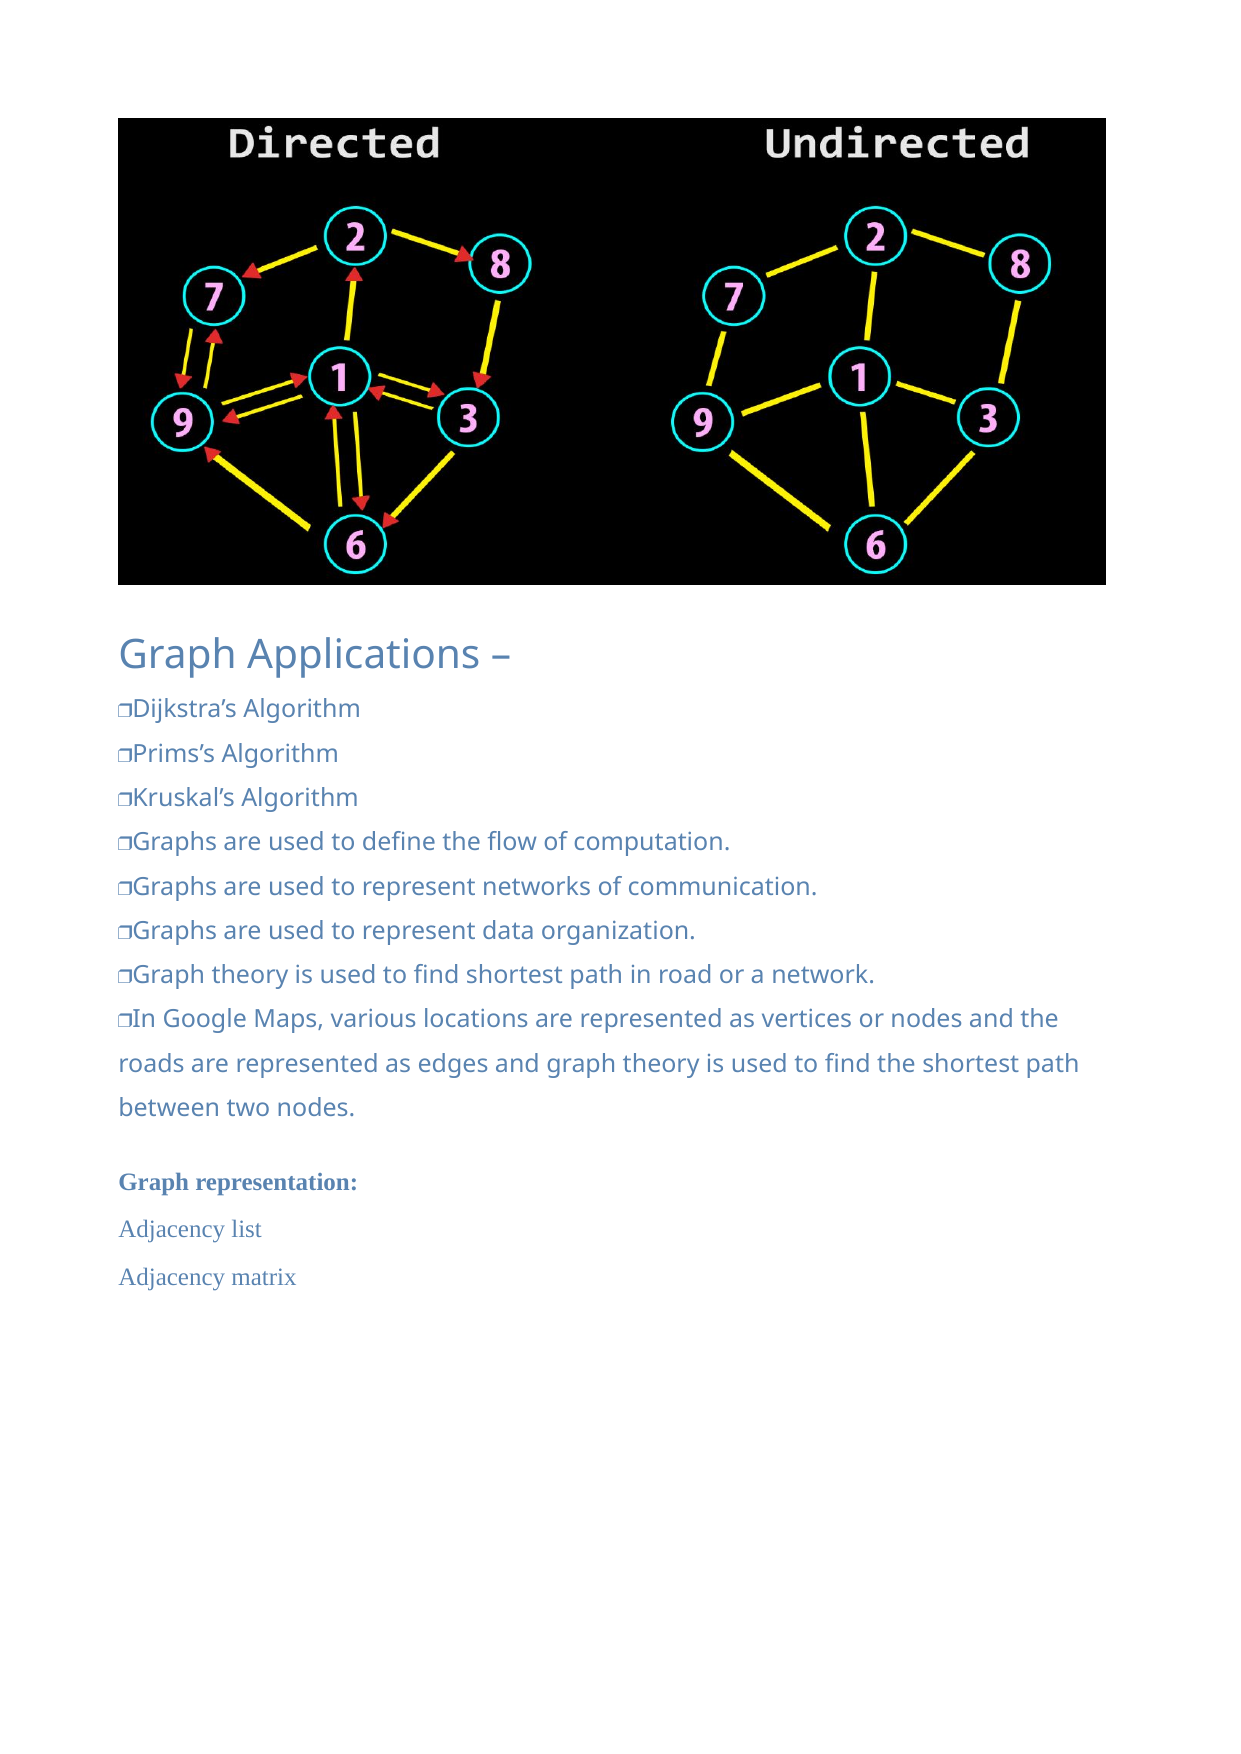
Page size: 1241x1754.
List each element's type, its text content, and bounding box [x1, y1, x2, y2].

list Graph theory is used to find shortest path in road or a network. [118, 957, 1122, 991]
text Graph representation: [118, 1134, 1122, 1196]
list Dijkstra’s Algorithm [118, 691, 1122, 725]
list In Google Maps, various locations are represented as vertices or nodes and the roads are represented as edges and graph theory is used to find the shortest path between two nodes. [118, 1001, 1122, 1124]
list Prims’s Algorithm [118, 735, 1122, 769]
picture [118, 118, 1106, 585]
list Graphs are used to define the flow of computation. [118, 824, 1122, 858]
text Adjacency list [118, 1214, 1122, 1243]
subtitle Graph Applications – [118, 625, 1122, 680]
list Kruskal’s Algorithm [118, 780, 1122, 814]
list Graphs are used to represent data organization. [118, 912, 1122, 947]
list Graphs are used to represent networks of communication. [118, 868, 1122, 902]
text Adjacency matrix [118, 1262, 1122, 1291]
